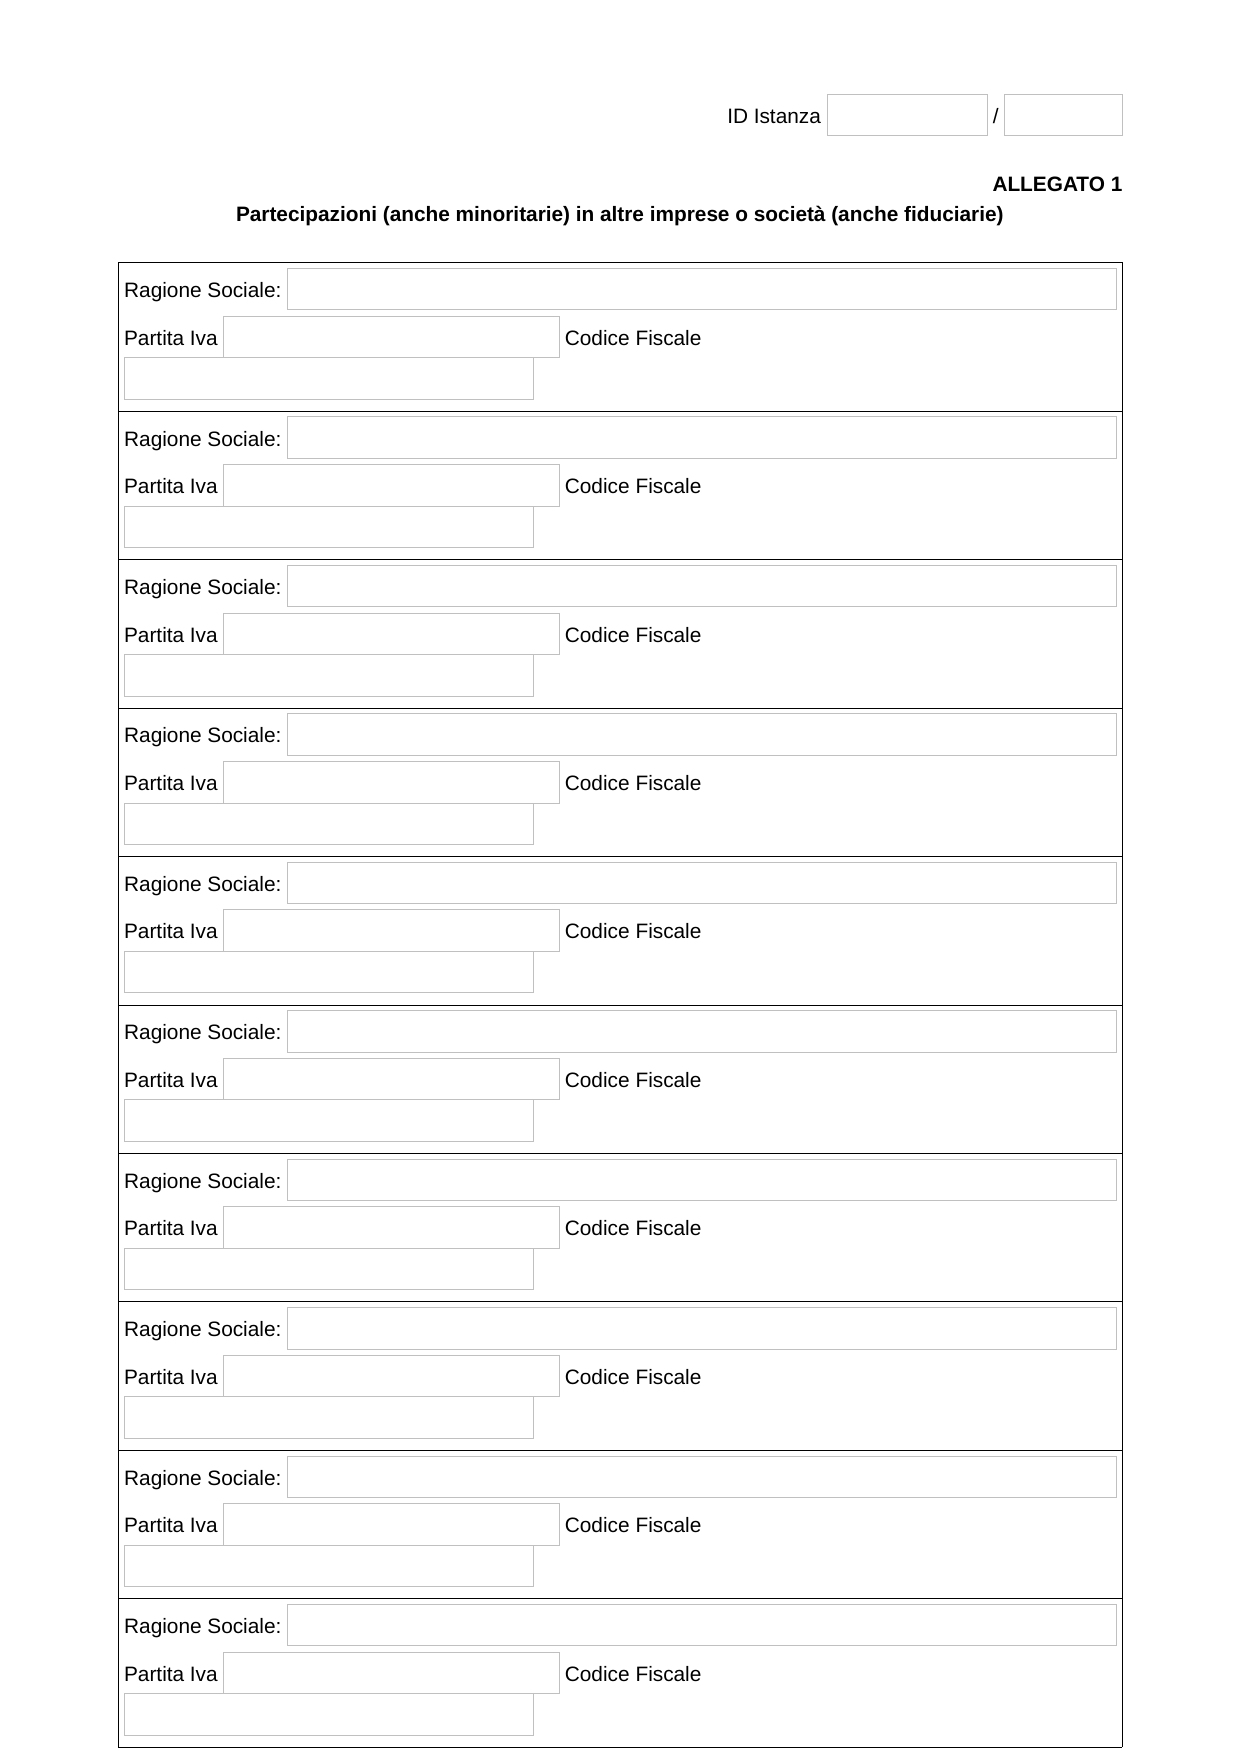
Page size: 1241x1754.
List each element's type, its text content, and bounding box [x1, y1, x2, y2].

text / [988, 94, 1004, 135]
table_cell Ragione Sociale: Partita Iva Codice Fiscale [119, 857, 1122, 1004]
table_cell Ragione Sociale: Partita Iva Codice Fiscale [119, 560, 1122, 708]
table_cell Ragione Sociale: Partita Iva Codice Fiscale [119, 1006, 1122, 1153]
table_header Ragione Sociale: Partita Iva Codice Fiscale [119, 263, 1122, 411]
text ID Istanza [118, 94, 827, 135]
table_cell Ragione Sociale: Partita Iva Codice Fiscale [119, 1302, 1122, 1450]
table_cell Ragione Sociale: Partita Iva Codice Fiscale [119, 709, 1122, 856]
table_cell Ragione Sociale: Partita Iva Codice Fiscale [119, 1451, 1122, 1598]
table_cell Ragione Sociale: Partita Iva Codice Fiscale [119, 1599, 1122, 1747]
text ALLEGATO 1 [118, 172, 1122, 196]
text Partecipazioni (anche minoritarie) in altre imprese o società (anche fiduciarie) [118, 202, 1122, 226]
table_cell Ragione Sociale: Partita Iva Codice Fiscale [119, 412, 1122, 559]
table_cell Ragione Sociale: Partita Iva Codice Fiscale [119, 1154, 1122, 1301]
